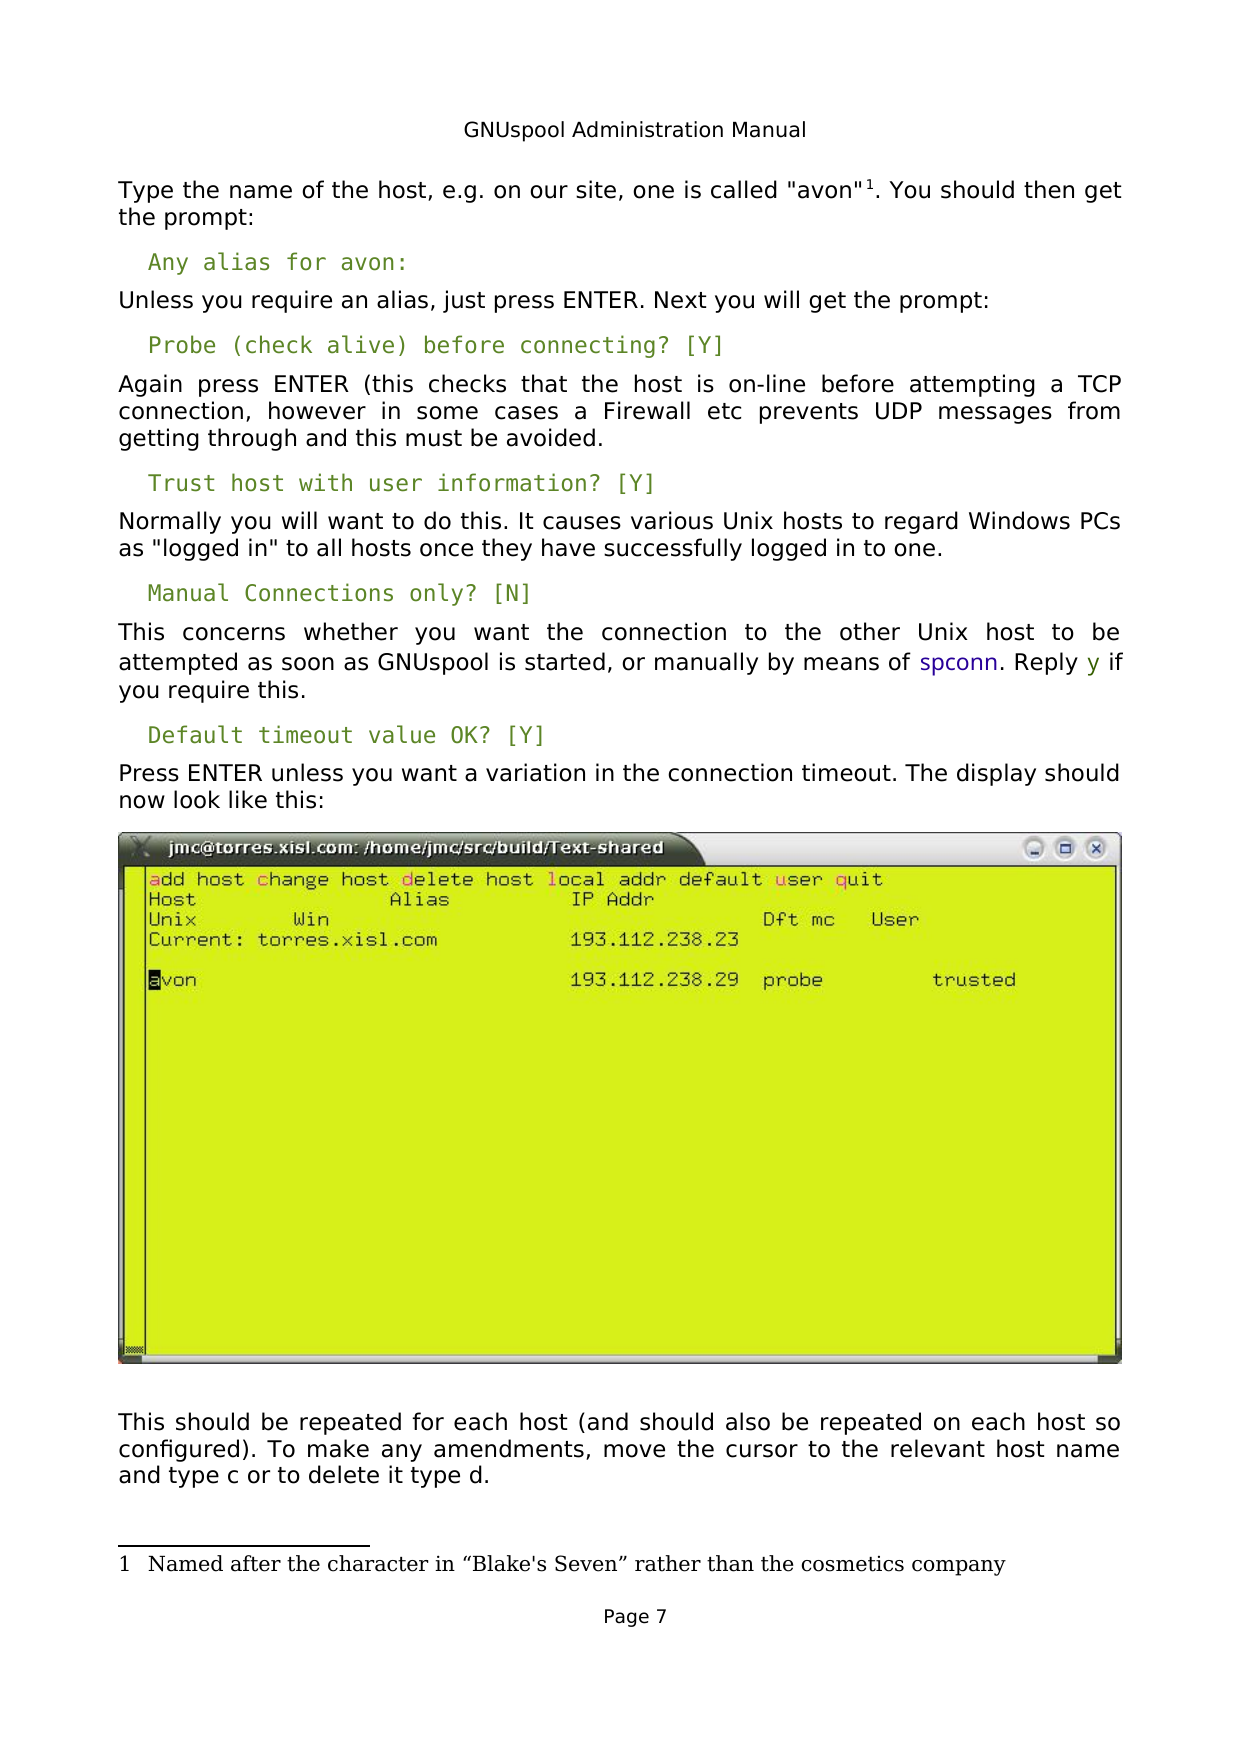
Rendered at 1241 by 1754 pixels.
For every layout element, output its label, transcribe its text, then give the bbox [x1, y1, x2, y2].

text Normally you will want to do this. It causes various Unix hosts to regard Windows PCs as "logged in" to all hosts once they have successfully logged in to one. [118, 508, 1123, 562]
text Press ENTER unless you want a variation in the connection timeout. The display should now look like this: [118, 760, 1123, 814]
text Named after the character in “Blake's Seven” rather than the cosmetics company [118, 1552, 1123, 1576]
text Any alias for avon: [148, 249, 1123, 276]
text Default timeout value OK? [Y] [148, 722, 1123, 749]
text This should be repeated for each host (and should also be repeated on each host so configured). To make any amendments, move the cursor to the relevant host name and type c or to delete it type d. [118, 1409, 1123, 1489]
picture [118, 832, 1122, 1364]
text This concerns whether you want the connection to the other Unix host to be attempted as soon as GNUspool is started, or manually by means of spconn. Reply y if you require this. [118, 619, 1123, 703]
text Unless you require an alias, just press ENTER. Next you will get the prompt: [118, 287, 1123, 314]
text Again press ENTER (this checks that the host is on-line before attempting a TCP connection, however in some cases a Firewall etc prevents UDP messages from getting through and this must be avoided. [118, 371, 1123, 451]
text Manual Connections only? [N] [148, 580, 1123, 607]
text Probe (check alive) before connecting? [Y] [148, 333, 1123, 359]
text Trust host with user information? [Y] [148, 470, 1123, 497]
text Type the name of the host, e.g. on our site, one is called "avon". You should then get the prompt: [118, 177, 1123, 231]
